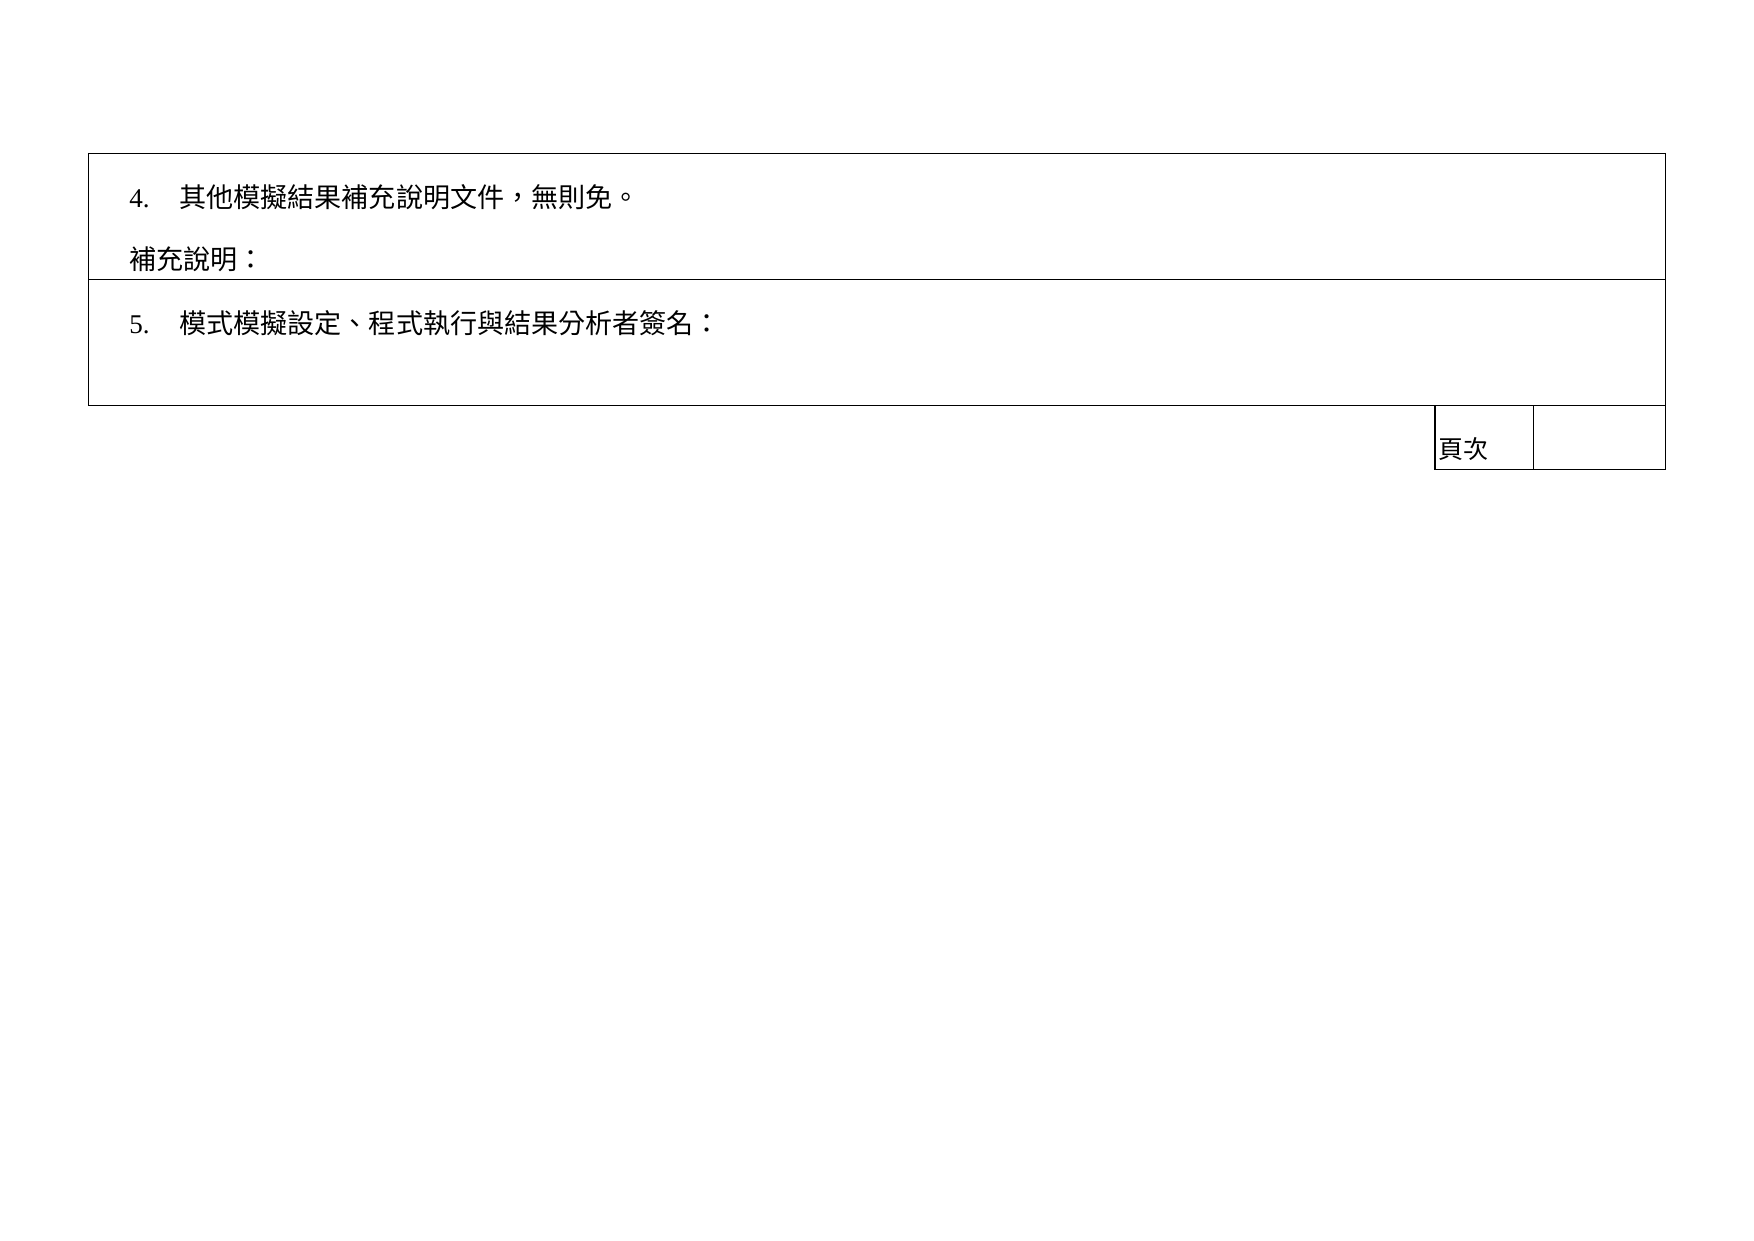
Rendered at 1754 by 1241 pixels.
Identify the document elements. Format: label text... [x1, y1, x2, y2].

table_cell 其他模擬結果補充說明文件，無則免。 補充說明： [89, 154, 1665, 279]
table_cell [1534, 406, 1665, 468]
table_cell 模式模擬設定、程式執行與結果分析者簽名： [89, 280, 1665, 405]
table_cell 頁次 [1436, 406, 1533, 468]
table_cell [89, 406, 1434, 468]
